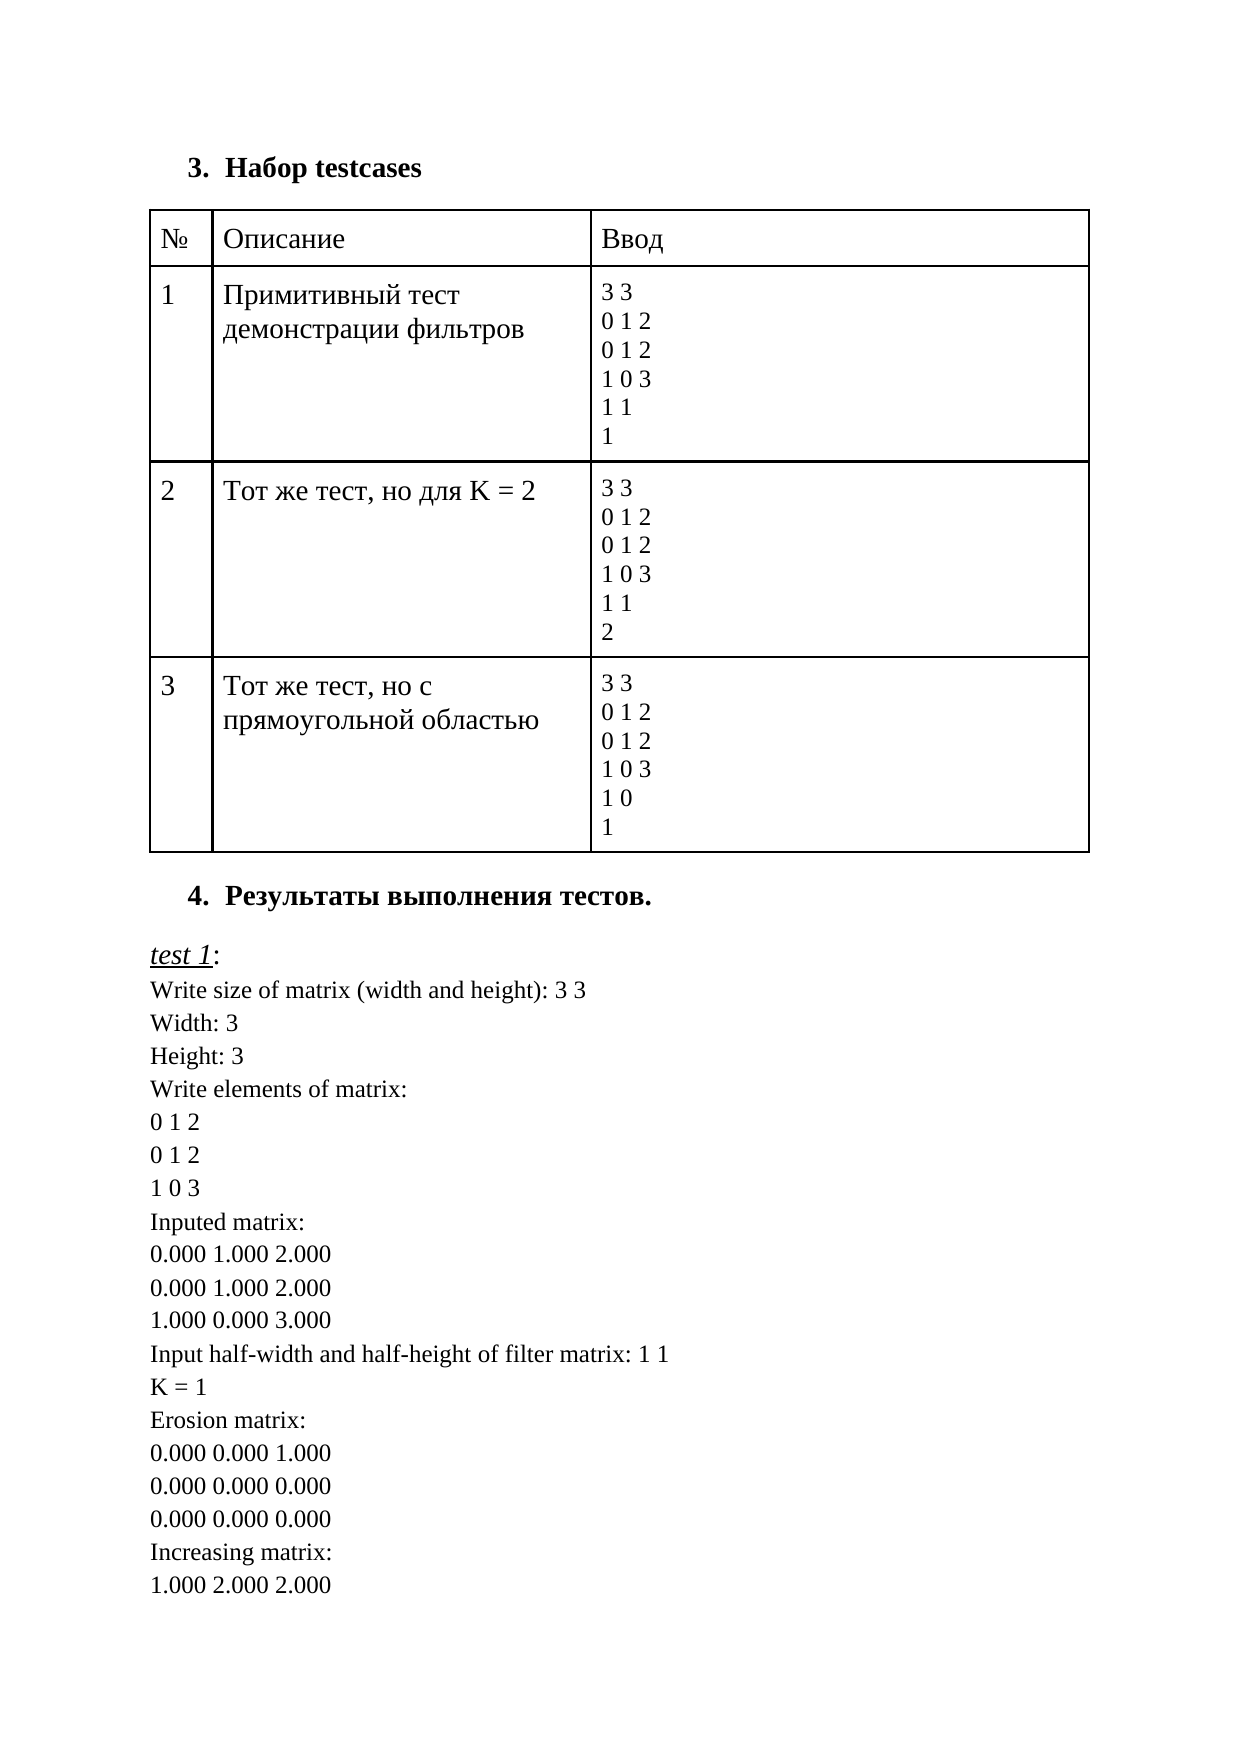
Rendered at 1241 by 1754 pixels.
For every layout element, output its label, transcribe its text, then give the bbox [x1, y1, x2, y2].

table_cell 3 3 0 1 2 0 1 2 1 0 3 1 1 1 [592, 267, 1088, 460]
text 1.000 0.000 3.000 [150, 1306, 1183, 1334]
text 0.000 0.000 0.000 [150, 1471, 1183, 1499]
table_header Описание [214, 211, 590, 265]
text Width: 3 [150, 1008, 1183, 1037]
text K = 1 [150, 1372, 1183, 1400]
table_cell 3 [151, 658, 211, 851]
text Input half-width and half-height of filter matrix: 1 1 [150, 1339, 1183, 1367]
list Результаты выполнения тестов. [187, 878, 1090, 912]
text Height: 3 [150, 1041, 1183, 1070]
text 0 1 2 [150, 1107, 1183, 1136]
text 0.000 0.000 0.000 [150, 1504, 1183, 1532]
text Write elements of matrix: [150, 1074, 1183, 1103]
table_cell Тот же тест, но с прямоугольной областью [214, 658, 590, 851]
text 0.000 1.000 2.000 [150, 1239, 1183, 1268]
table_cell Тот же тест, но для K = 2 [214, 463, 590, 656]
table_header № [151, 211, 211, 265]
text 0.000 1.000 2.000 [150, 1273, 1183, 1301]
table_cell 1 [151, 267, 211, 460]
text 1 0 3 [150, 1173, 1183, 1202]
text Erosion matrix: [150, 1405, 1183, 1433]
text 1.000 2.000 2.000 [150, 1570, 1183, 1598]
table_cell 2 [151, 463, 211, 656]
table_header Ввод [592, 211, 1088, 265]
text Increasing matrix: [150, 1537, 1183, 1566]
text 0.000 0.000 1.000 [150, 1438, 1183, 1466]
text Inputed matrix: [150, 1207, 1183, 1235]
text Write size of matrix (width and height): 3 3 [150, 975, 1183, 1004]
list Набор testcases [187, 150, 1090, 183]
text test 1: [150, 937, 1090, 970]
text 0 1 2 [150, 1141, 1183, 1169]
table_cell Примитивный тест демонстрации фильтров [214, 267, 590, 460]
table_cell 3 3 0 1 2 0 1 2 1 0 3 1 1 2 [592, 463, 1088, 656]
table_cell 3 3 0 1 2 0 1 2 1 0 3 1 0 1 [592, 658, 1088, 851]
